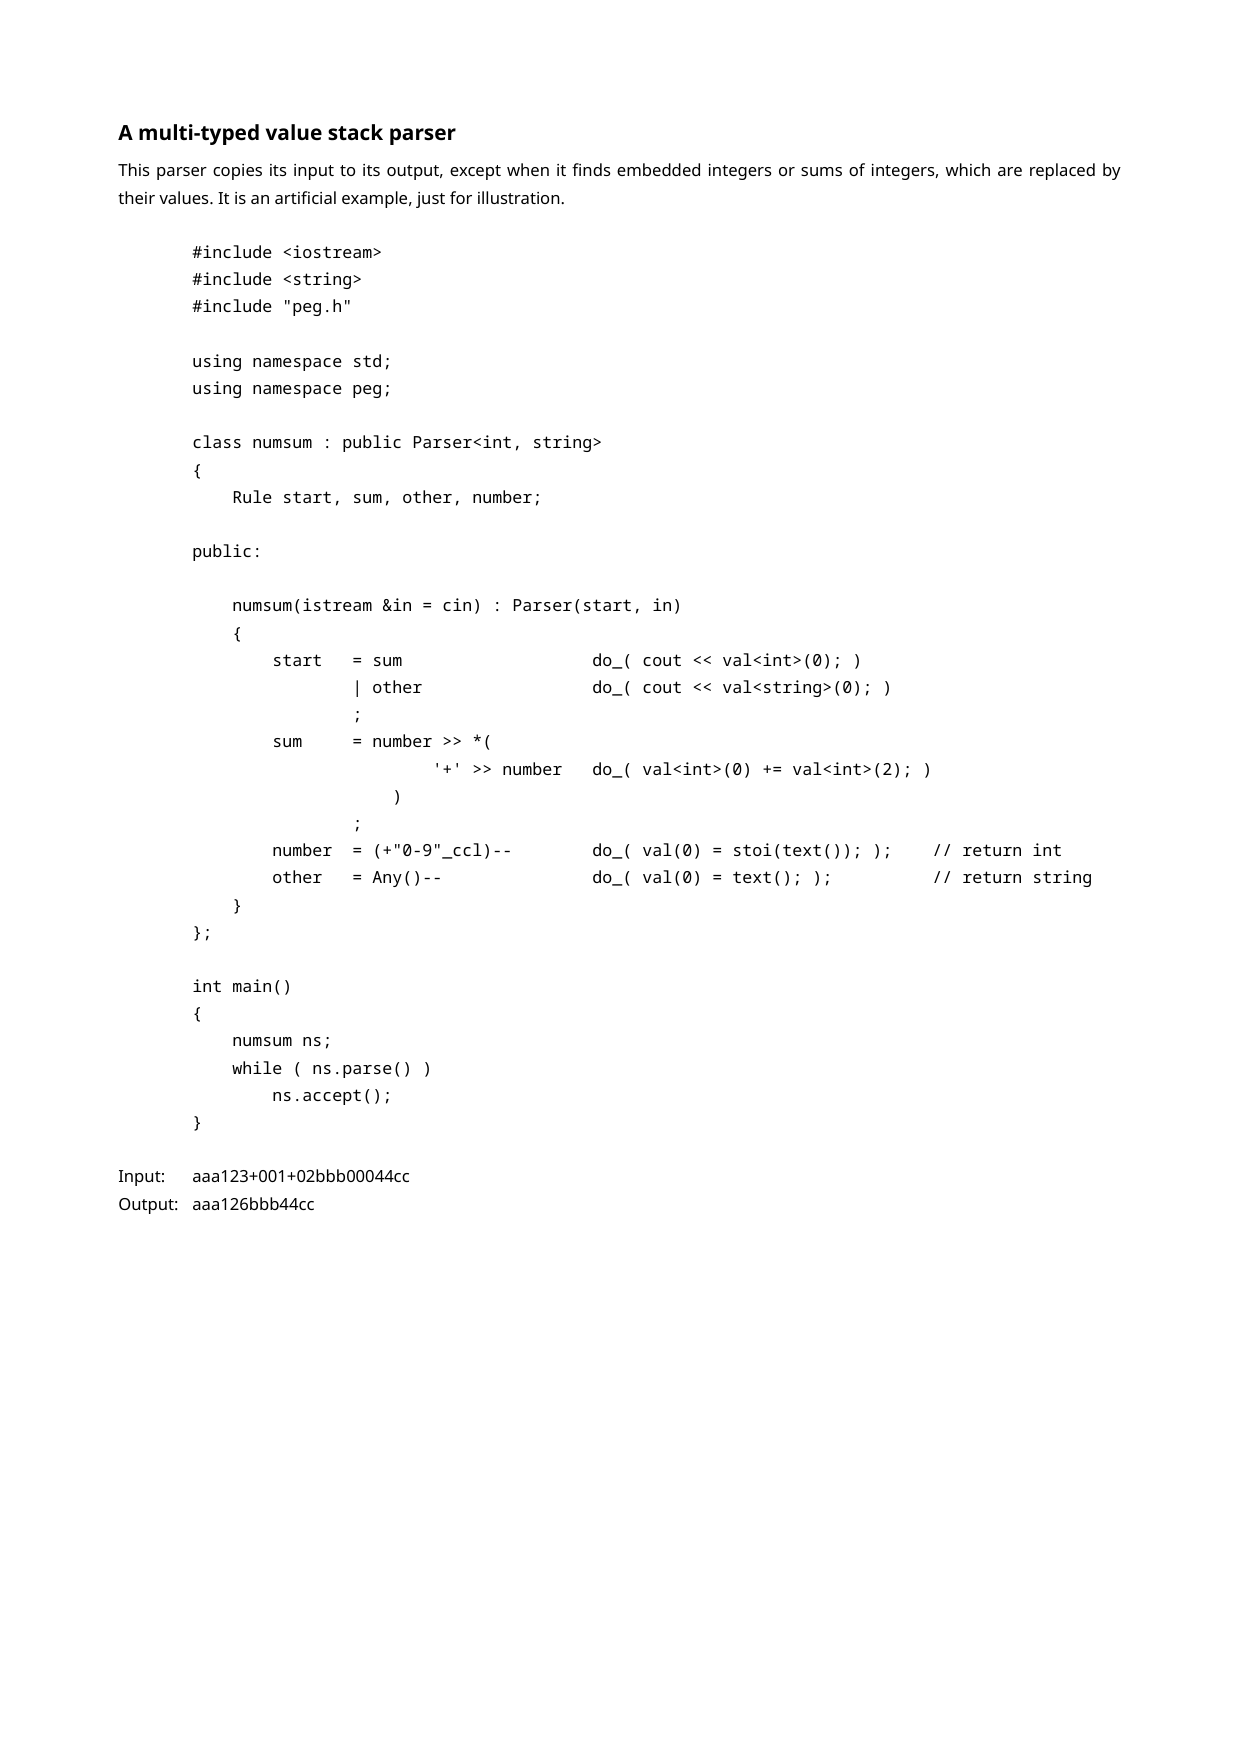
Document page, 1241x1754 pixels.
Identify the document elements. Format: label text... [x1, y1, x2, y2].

text Output: aaa126bbb44cc [118, 1192, 1122, 1215]
text { [192, 458, 1122, 481]
text This parser copies its input to its output, except when it finds embedded integers or sums of integers, which are replaced by their values. It is an artificial example, just for illustration. [118, 159, 1122, 209]
text class numsum : public Parser<int, string> [192, 431, 1122, 454]
text Rule start, sum, other, number; [192, 485, 1122, 508]
text }; [192, 920, 1122, 943]
text ns.accept(); [192, 1083, 1122, 1106]
text ; [192, 812, 1122, 834]
text } [192, 1111, 1122, 1133]
text numsum(istream &in = cin) : Parser(start, in) [192, 594, 1122, 617]
text #include <iostream> [192, 241, 1122, 263]
text } [192, 893, 1122, 916]
text #include <string> [192, 268, 1122, 291]
text start = sum do_( cout << val<int>(0); ) [192, 648, 1122, 671]
text using namespace peg; [192, 377, 1122, 399]
text ) [192, 784, 1122, 807]
text Input: aaa123+001+02bbb00044cc [118, 1165, 1122, 1188]
subtitle A multi-typed value stack parser [118, 118, 1122, 147]
text ; [192, 703, 1122, 726]
text | other do_( cout << val<string>(0); ) [192, 676, 1122, 698]
text #include "peg.h" [192, 295, 1122, 318]
text { [192, 621, 1122, 644]
text sum = number >> *( [192, 730, 1122, 753]
text other = Any()-- do_( val(0) = text(); ); // return string [192, 866, 1122, 889]
text public: [192, 540, 1122, 562]
text { [192, 1002, 1122, 1024]
text '+' >> number do_( val<int>(0) += val<int>(2); ) [192, 757, 1122, 780]
text number = (+"0-9"_ccl)-- do_( val(0) = stoi(text()); ); // return int [192, 839, 1122, 861]
text using namespace std; [192, 349, 1122, 372]
text int main() [192, 975, 1122, 997]
text numsum ns; [192, 1029, 1122, 1052]
text while ( ns.parse() ) [192, 1056, 1122, 1079]
